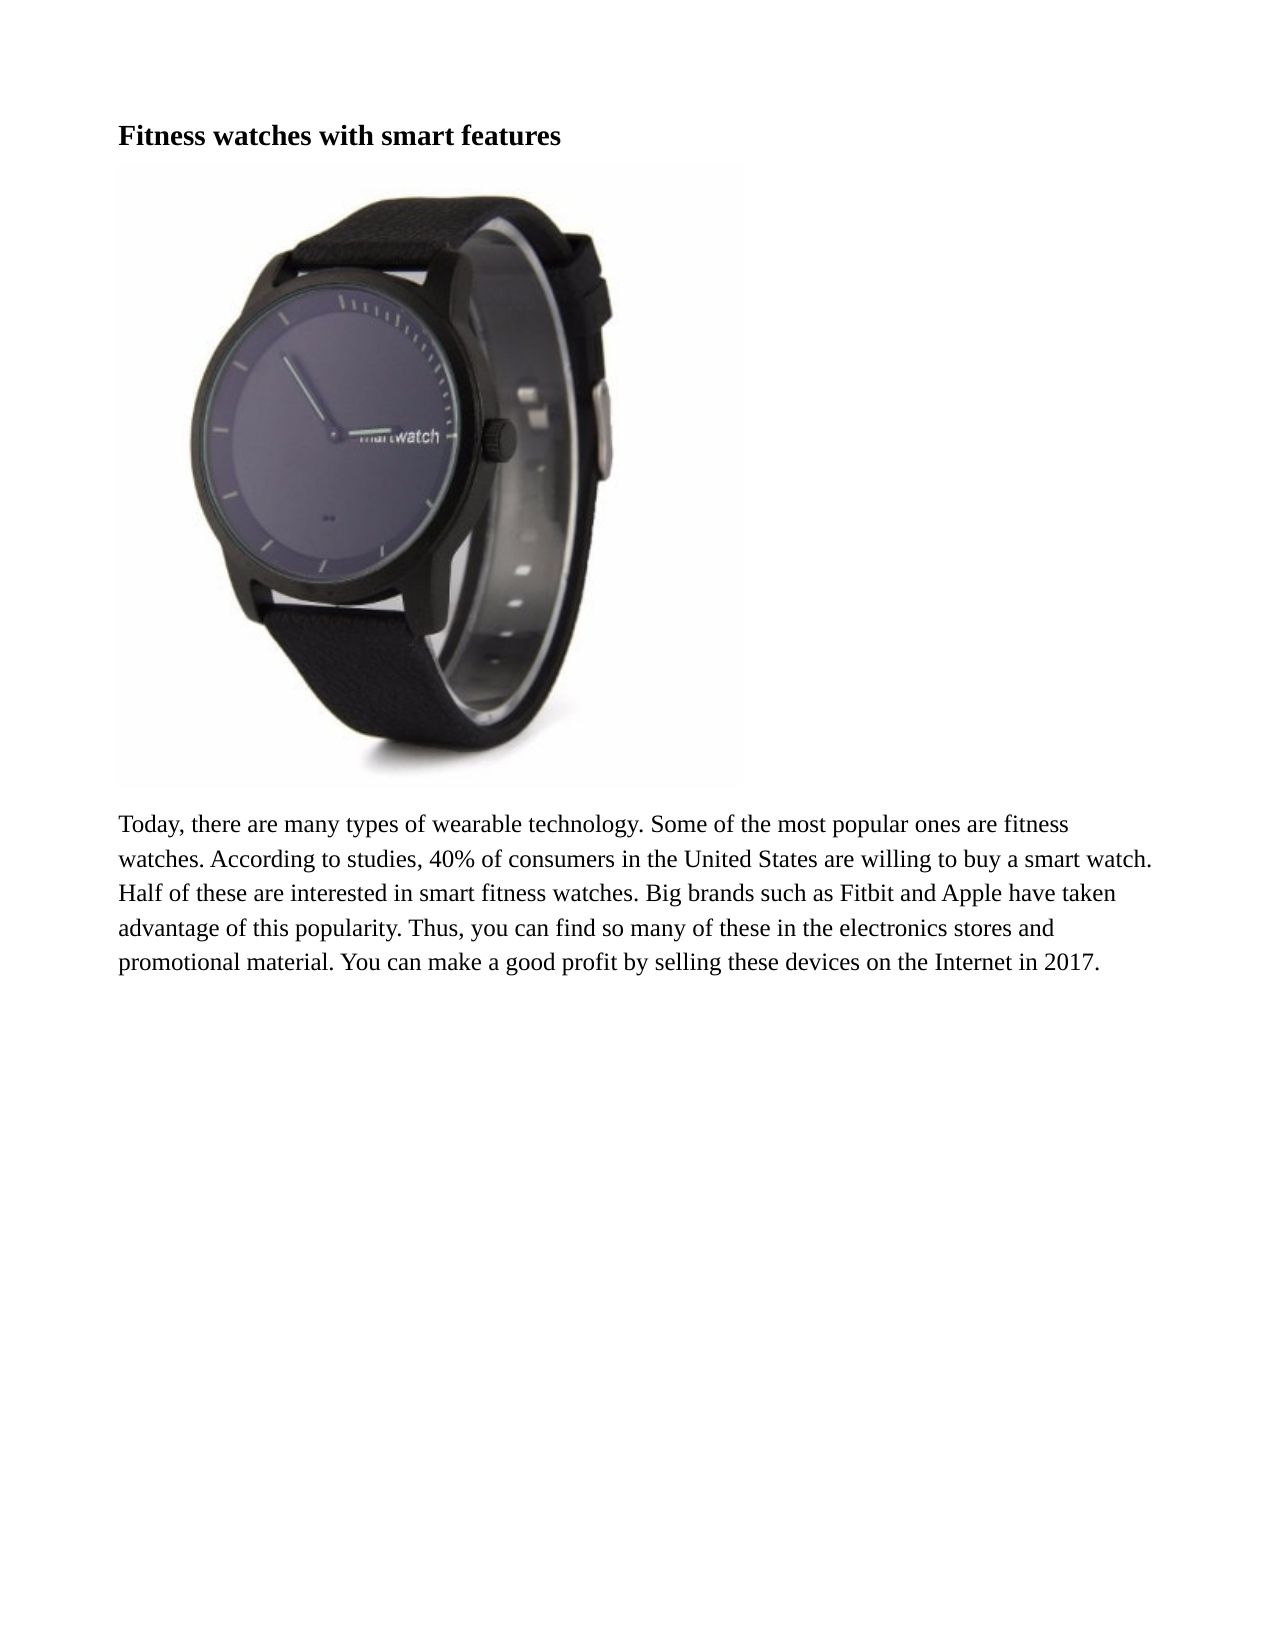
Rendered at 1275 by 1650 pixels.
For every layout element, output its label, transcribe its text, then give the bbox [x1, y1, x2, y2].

subtitle Fitness watches with smart features [118, 118, 1157, 152]
picture [118, 164, 744, 790]
text Today, there are many types of wearable technology. Some of the most popular ones are fitness watches. According to studies, 40% of consumers in the United States are willing to buy a smart watch. Half of these are interested in smart fitness watches. Big brands such as Fitbit and Apple have taken advantage of this popularity. Thus, you can find so many of these in the electronics stores and promotional material. You can make a good profit by selling these devices on the Internet in 2017. [118, 809, 1157, 976]
